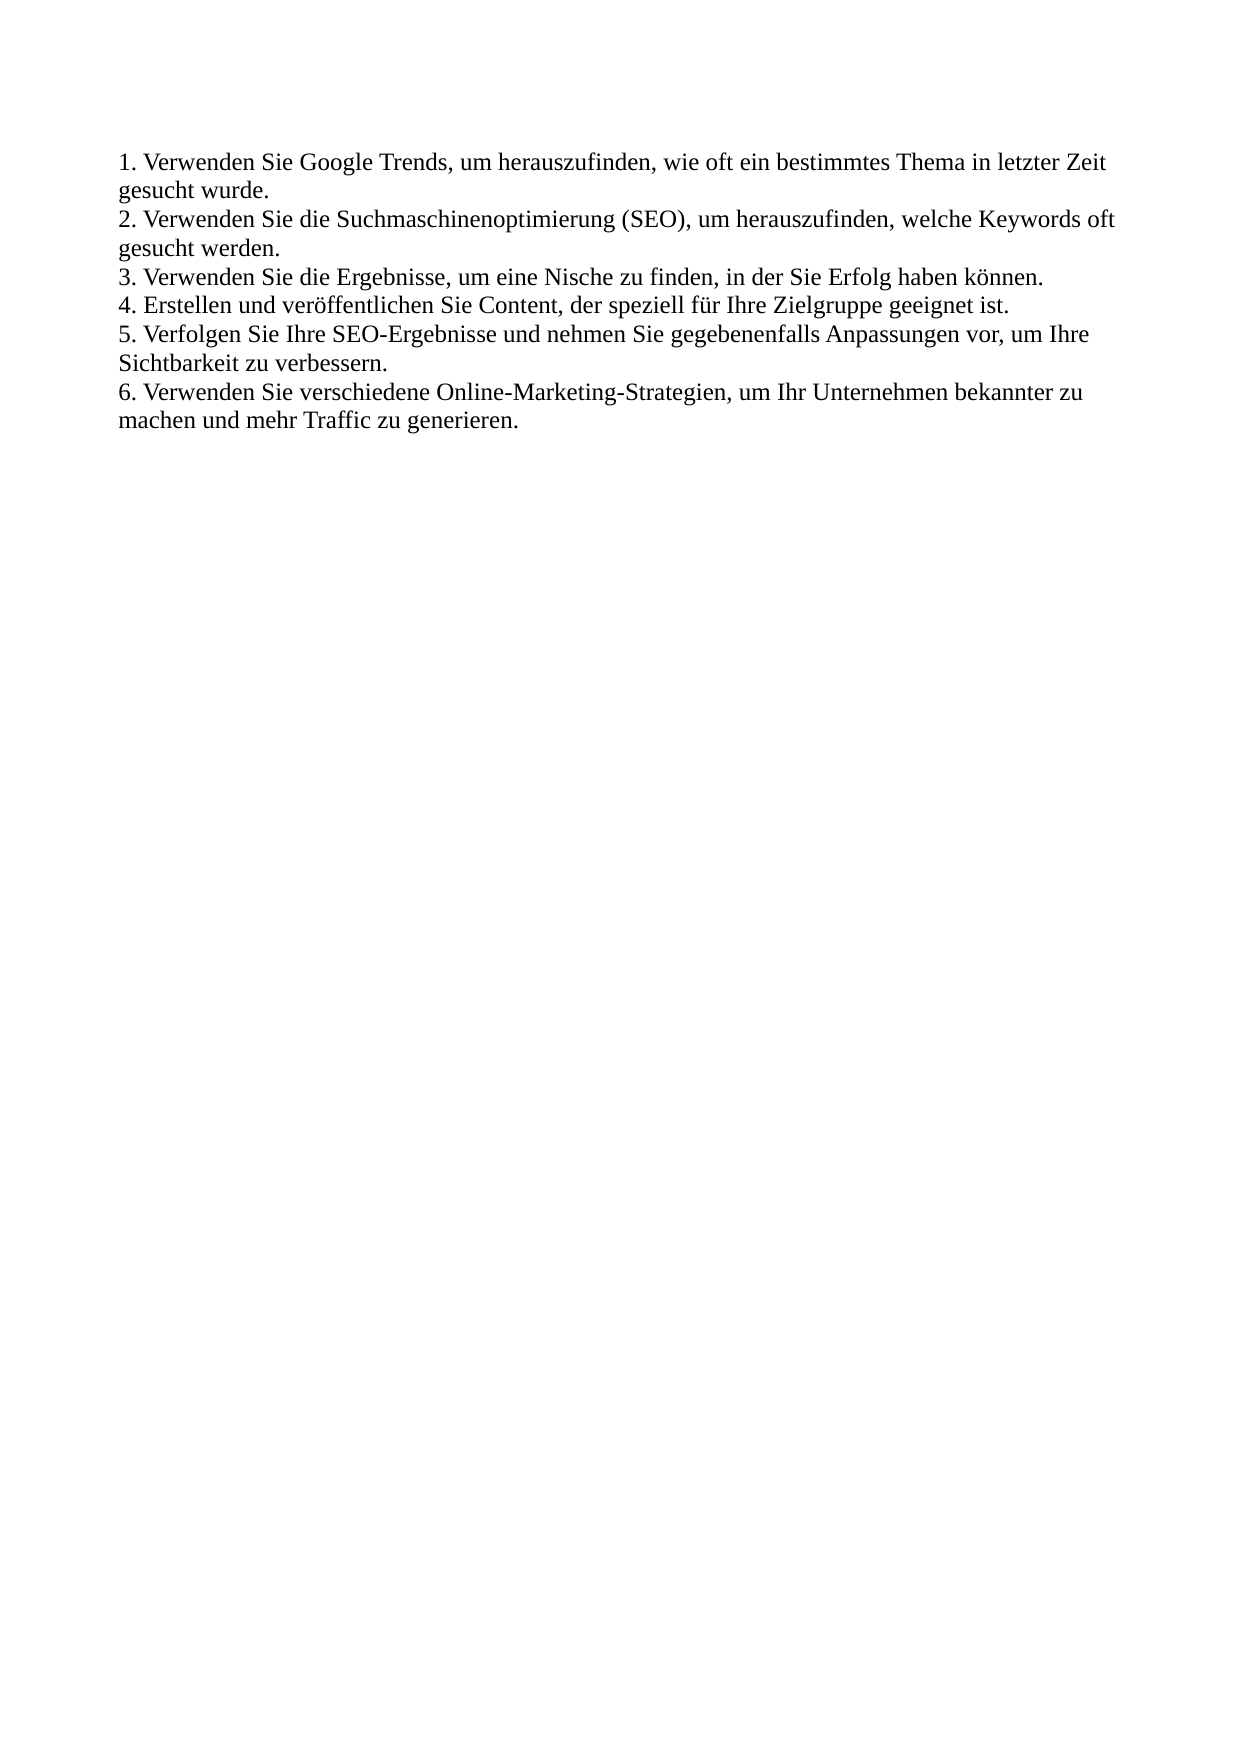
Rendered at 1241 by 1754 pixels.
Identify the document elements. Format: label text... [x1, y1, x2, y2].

text 5. Verfolgen Sie Ihre SEO-Ergebnisse und nehmen Sie gegebenenfalls Anpassungen vor, um Ihre Sichtbarkeit zu verbessern. [118, 319, 1122, 377]
text 3. Verwenden Sie die Ergebnisse, um eine Nische zu finden, in der Sie Erfolg haben können. [118, 262, 1122, 291]
text 1. Verwenden Sie Google Trends, um herauszufinden, wie oft ein bestimmtes Thema in letzter Zeit gesucht wurde. [118, 147, 1122, 204]
text 2. Verwenden Sie die Suchmaschinenoptimierung (SEO), um herauszufinden, welche Keywords oft gesucht werden. [118, 204, 1122, 262]
text 4. Erstellen und veröffentlichen Sie Content, der speziell für Ihre Zielgruppe geeignet ist. [118, 291, 1122, 319]
text 6. Verwenden Sie verschiedene Online-Marketing-Strategien, um Ihr Unternehmen bekannter zu machen und mehr Traffic zu generieren. [118, 377, 1122, 434]
